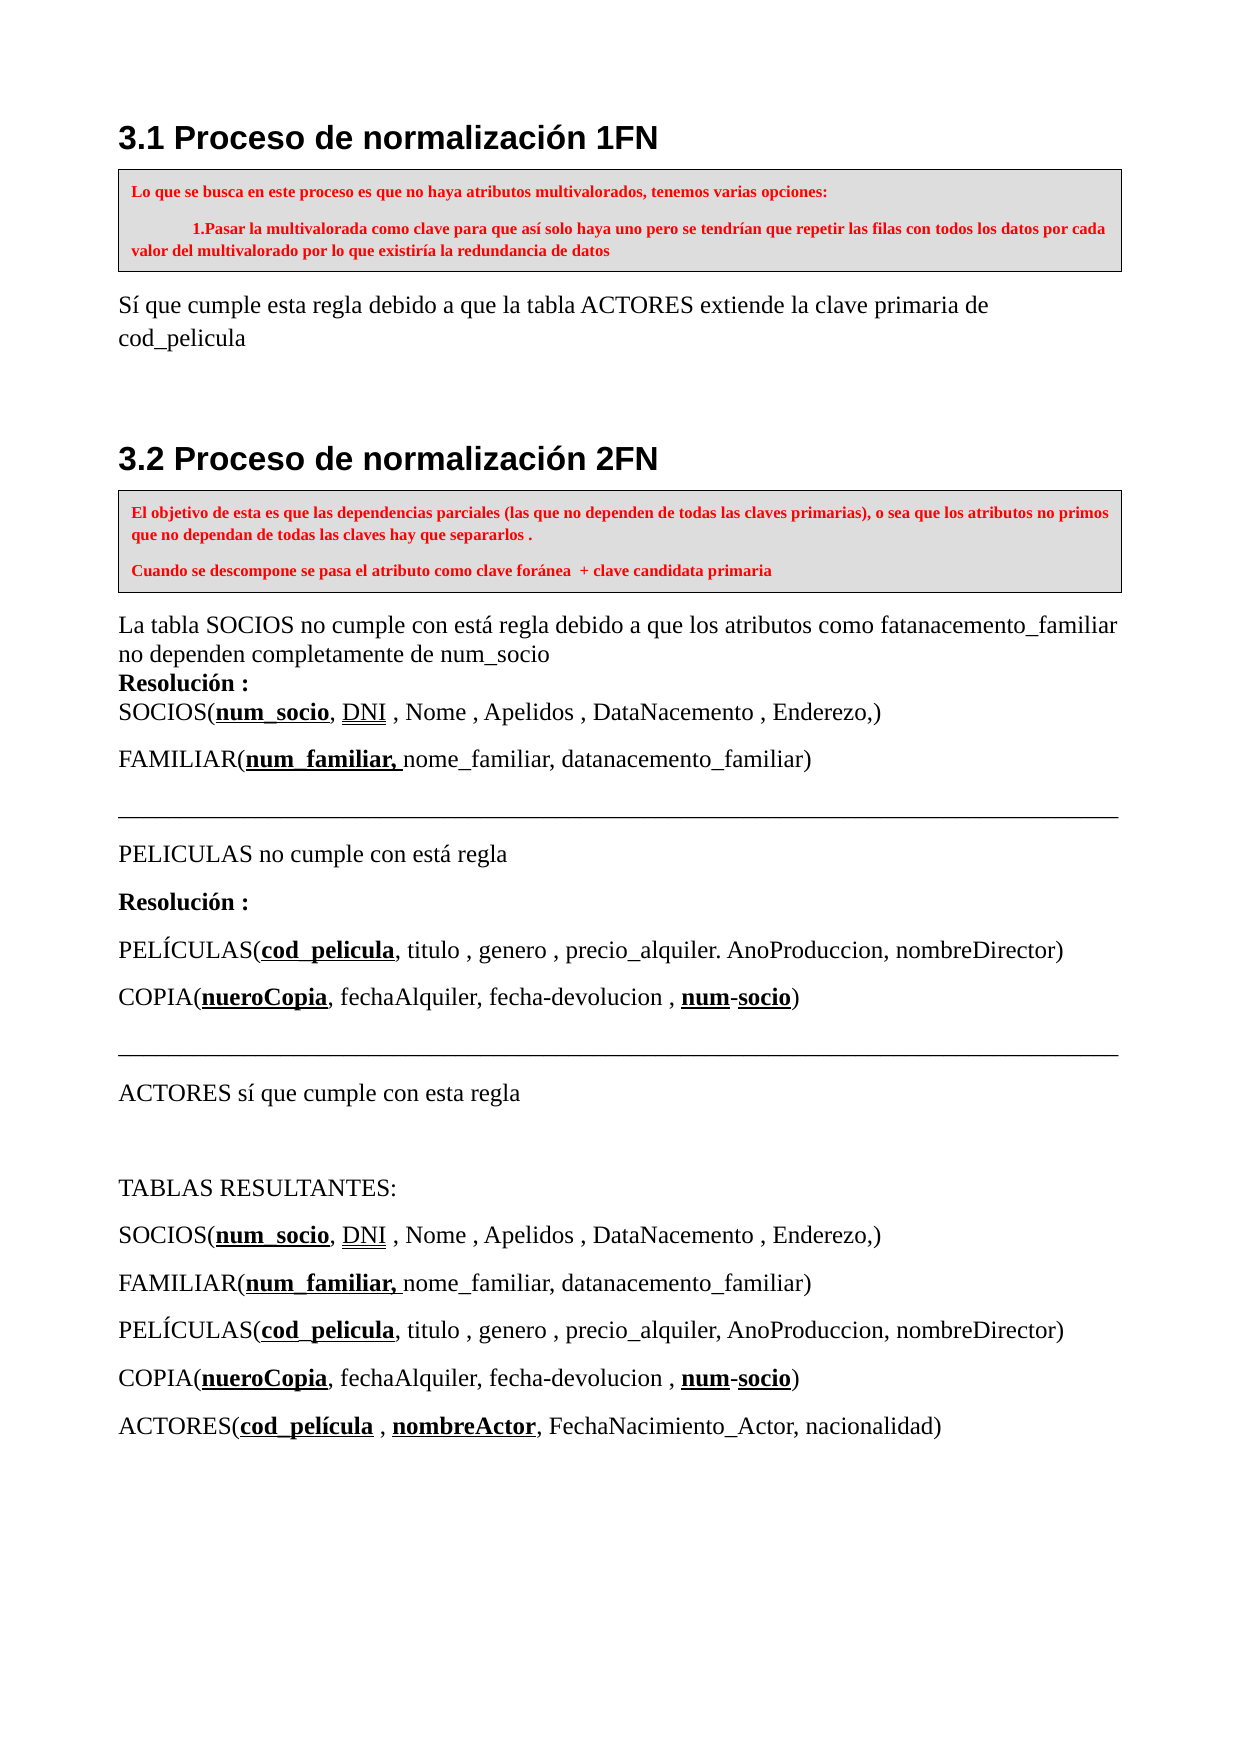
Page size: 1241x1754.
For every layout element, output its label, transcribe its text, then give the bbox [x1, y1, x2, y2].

text PELÍCULAS(cod_pelicula, titulo , genero , precio_alquiler. AnoProduccion, nombreDirector) [118, 935, 1122, 963]
text ________________________________________________________________________________ [118, 1030, 1122, 1059]
text Cuando se descompone se pasa el atributo como clave foránea + clave candidata primaria [119, 548, 1121, 592]
text Resolución : [118, 668, 1122, 697]
text ________________________________________________________________________________ [118, 792, 1122, 821]
subtitle 3.2 Proceso de normalización 2FN [118, 439, 1122, 477]
text ACTORES sí que cumple con esta regla [118, 1078, 1122, 1106]
text El objetivo de esta es que las dependencias parciales (las que no dependen de todas las claves primarias), o sea que los atributos no primos que no dependan de todas las claves hay que separarlos . [119, 491, 1121, 544]
text SOCIOS(num_socio, DNI , Nome , Apelidos , DataNacemento , Enderezo,) [118, 1220, 1122, 1249]
text PELÍCULAS(cod_pelicula, titulo , genero , precio_alquiler, AnoProduccion, nombreDirector) [118, 1316, 1122, 1344]
text FAMILIAR(num_familiar, nome_familiar, datanacemento_familiar) [118, 744, 1122, 773]
text FAMILIAR(num_familiar, nome_familiar, datanacemento_familiar) [118, 1268, 1122, 1297]
text PELICULAS no cumple con está regla [118, 839, 1122, 868]
text 1.Pasar la multivalorada como clave para que así solo haya uno pero se tendrían que repetir las filas con todos los datos por cada valor del multivalorado por lo que existiría la redundancia de datos [119, 206, 1121, 271]
text COPIA(nueroCopia, fechaAlquiler, fecha-devolucion , num-socio) [118, 982, 1122, 1011]
text ACTORES(cod_película , nombreActor, FechaNacimiento_Actor, nacionalidad) [118, 1411, 1122, 1439]
text Resolución : [118, 887, 1122, 916]
text Lo que se busca en este proceso es que no haya atributos multivalorados, tenemos varias opciones: [119, 170, 1121, 201]
text Sí que cumple esta regla debido a que la tabla ACTORES extiende la clave primaria de cod_pelicula [118, 290, 1122, 352]
subtitle 3.1 Proceso de normalización 1FN [118, 118, 1122, 157]
text TABLAS RESULTANTES: [118, 1173, 1122, 1202]
text La tabla SOCIOS no cumple con está regla debido a que los atributos como fatanacemento_familiar no dependen completamente de num_socio [118, 611, 1122, 668]
text COPIA(nueroCopia, fechaAlquiler, fecha-devolucion , num-socio) [118, 1363, 1122, 1392]
text SOCIOS(num_socio, DNI , Nome , Apelidos , DataNacemento , Enderezo,) [118, 697, 1122, 726]
